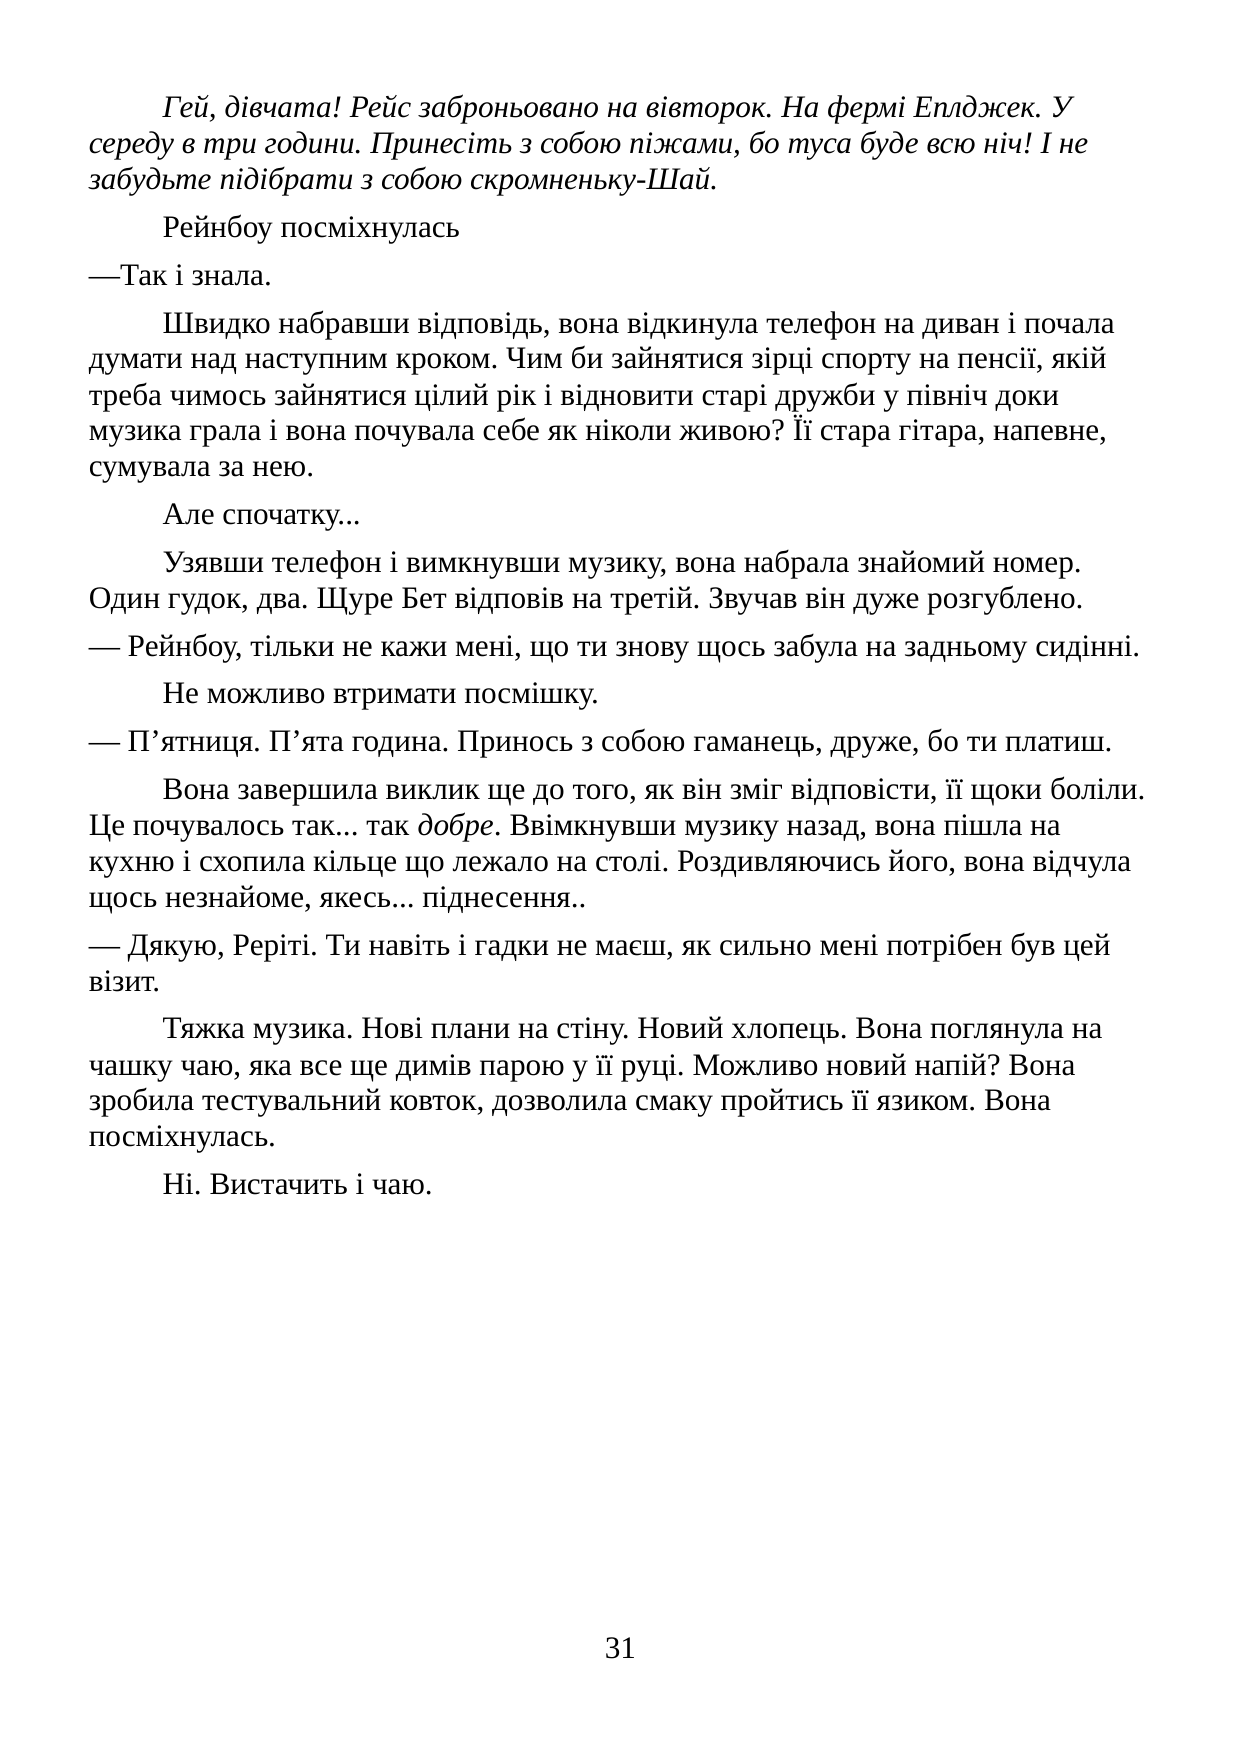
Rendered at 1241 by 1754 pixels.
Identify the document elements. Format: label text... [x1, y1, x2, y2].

text —Так і знала. [88, 256, 1152, 292]
text — Дякую, Реріті. Ти навіть і гадки не маєш, як сильно мені потрібен був цей візит. [88, 926, 1152, 998]
text Гей, дівчата! Рейс заброньовано на вівторок. На фермі Еплджек. У середу в три години. Принесіть з собою піжами, бо туса буде всю ніч! І не забудьте підібрати з собою скромненьку-Шай. [88, 88, 1152, 196]
text — П’ятниця. П’ята година. Принось з собою гаманець, друже, бо ти платиш. [88, 723, 1152, 758]
text Ні. Вистачить і чаю. [88, 1165, 1152, 1201]
text Швидко набравши відповідь, вона відкинула телефон на диван і почала думати над наступним кроком. Чим би зайнятися зірці спорту на пенсії, якій треба чимось зайнятися цілий рік і відновити старі дружби у північ доки музика грала і вона почувала себе як ніколи живою? Її стара гітара, напевне, сумувала за нею. [88, 304, 1152, 483]
text Вона завершила виклик ще до того, як він зміг відповісти, її щоки боліли. Це почувалось так... так добре. Ввімкнувши музику назад, вона пішла на кухню і схопила кільце що лежало на столі. Роздивляючись його, вона відчула щось незнайоме, якесь... піднесення.. [88, 770, 1152, 914]
text Рейнбоу посміхнулась [88, 208, 1152, 244]
text Узявши телефон і вимкнувши музику, вона набрала знайомий номер. Один гудок, два. Щуре Бет відповів на третій. Звучав він дуже розгублено. [88, 543, 1152, 615]
text Тяжка музика. Нові плани на стіну. Новий хлопець. Вона поглянула на чашку чаю, яка все ще димів парою у її руці. Можливо новий напій? Вона зробила тестувальний ковток, дозволила смаку пройтись її язиком. Вона посміхнулась. [88, 1010, 1152, 1153]
text — Рейнбоу, тільки не кажи мені, що ти знову щось забула на задньому сидінні. [88, 627, 1152, 663]
text Але спочатку... [88, 495, 1152, 531]
text Не можливо втримати посмішку. [88, 675, 1152, 711]
